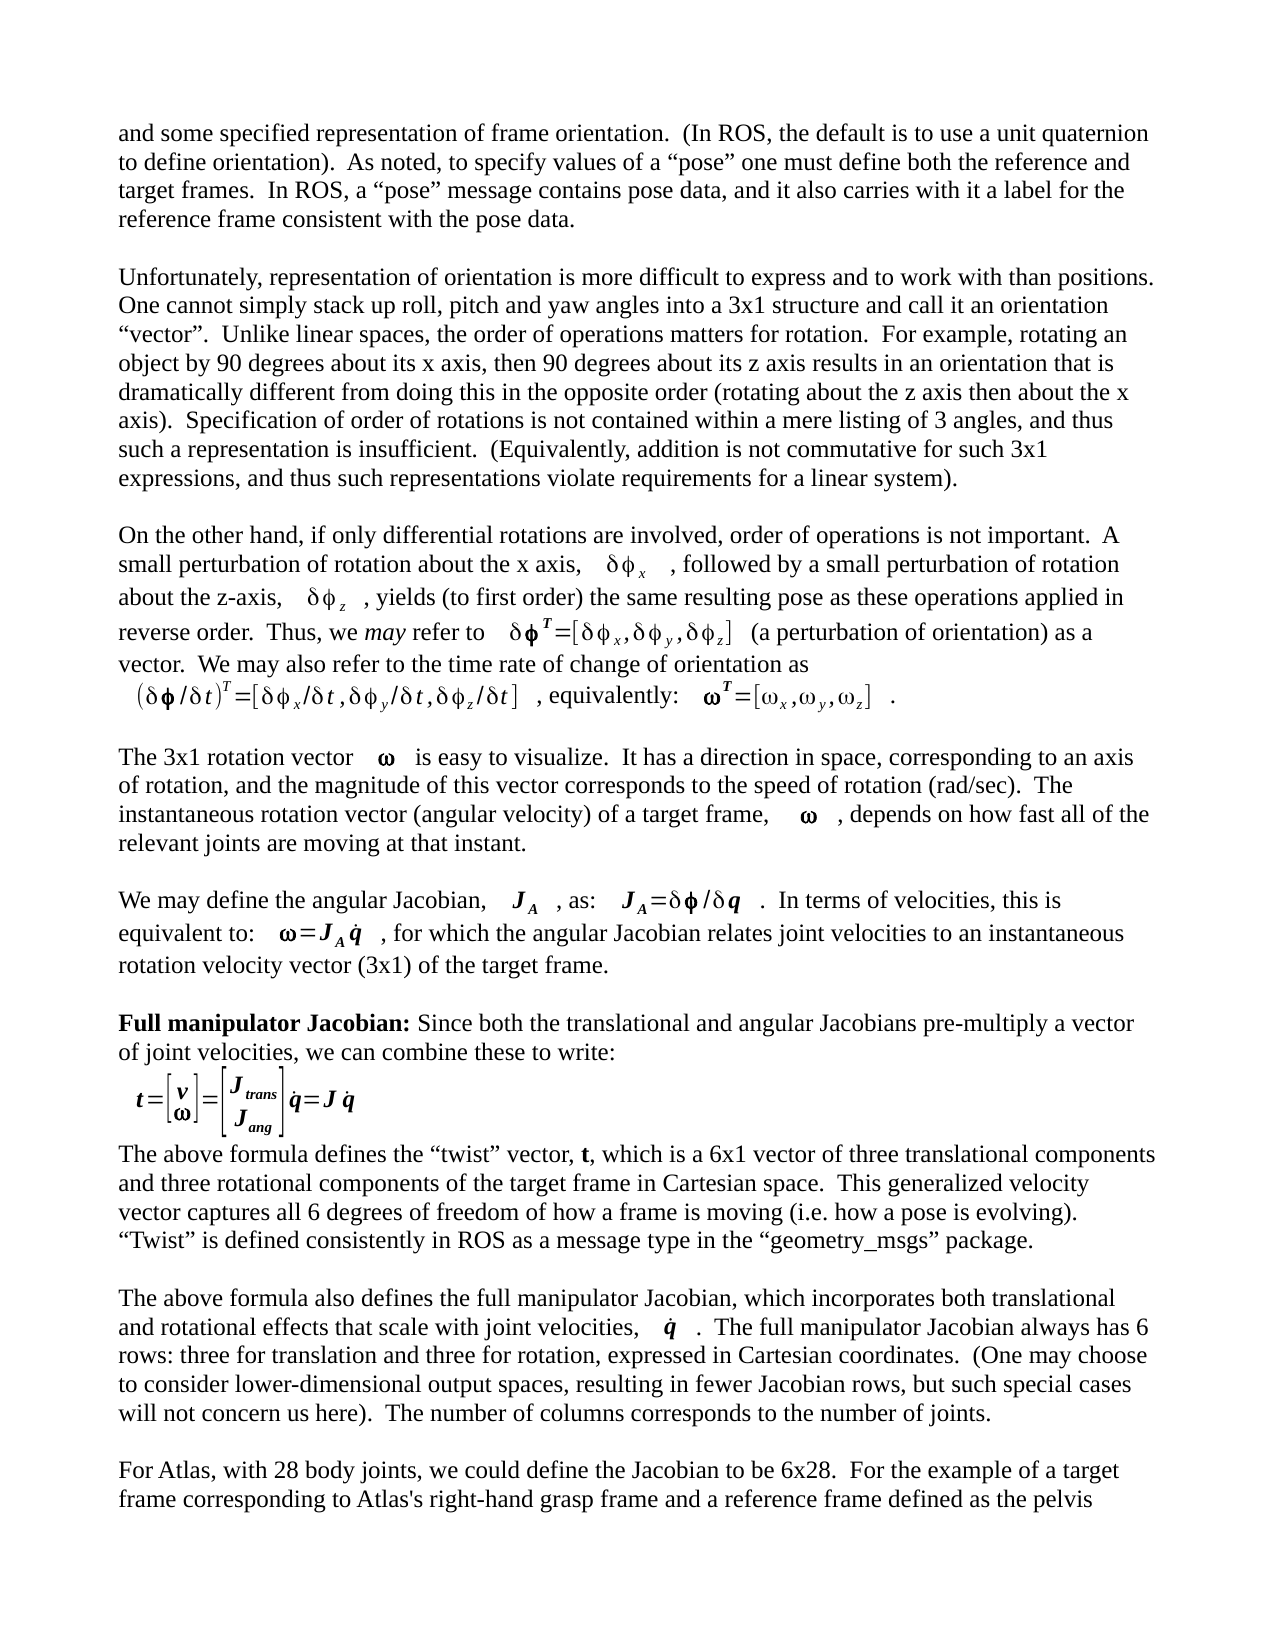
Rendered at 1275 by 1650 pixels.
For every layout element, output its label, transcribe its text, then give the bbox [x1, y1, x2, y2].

text Full manipulator Jacobian: Since both the translational and angular Jacobians pre-multiply a vector of joint velocities, we can combine these to write: [118, 1008, 1157, 1065]
text The above formula defines the “twist” vector, t, which is a 6x1 vector of three translational components and three rotational components of the target frame in Cartesian space. This generalized velocity vector captures all 6 degrees of freedom of how a frame is moving (i.e. how a pose is evolving). “Twist” is defined consistently in ROS as a message type in the “geometry_msgs” package. [118, 1139, 1157, 1254]
text We may define the angular Jacobian, , as: . In terms of velocities, this is equivalent to: , for which the angular Jacobian relates joint velocities to an instantaneous rotation velocity vector (3x1) of the target frame. [118, 885, 1157, 979]
text Unfortunately, representation of orientation is more difficult to express and to work with than positions. One cannot simply stack up roll, pitch and yaw angles into a 3x1 structure and call it an orientation “vector”. Unlike linear spaces, the order of operations matters for rotation. For example, rotating an object by 90 degrees about its x axis, then 90 degrees about its z axis results in an orientation that is dramatically different from doing this in the opposite order (rotating about the z axis then about the x axis). Specification of order of rotations is not contained within a mere listing of 3 angles, and thus such a representation is insufficient. (Equivalently, addition is not commutative for such 3x1 expressions, and thus such representations violate requirements for a linear system). [118, 262, 1157, 492]
text On the other hand, if only differential rotations are involved, order of operations is not important. A small perturbation of rotation about the x axis, , followed by a small perturbation of rotation about the z-axis, , yields (to first order) the same resulting pose as these operations applied in reverse order. Thus, we may refer to (a perturbation of orientation) as a vector. We may also refer to the time rate of change of orientation as , equivalently: . [118, 521, 1157, 713]
text and some specified representation of frame orientation. (In ROS, the default is to use a unit quaternion to define orientation). As noted, to specify values of a “pose” one must define both the reference and target frames. In ROS, a “pose” message contains pose data, and it also carries with it a label for the reference frame consistent with the pose data. [118, 118, 1157, 233]
text The above formula also defines the full manipulator Jacobian, which incorporates both translational and rotational effects that scale with joint velocities, . The full manipulator Jacobian always has 6 rows: three for translation and three for rotation, expressed in Cartesian coordinates. (One may choose to consider lower-dimensional output spaces, resulting in fewer Jacobian rows, but such special cases will not concern us here). The number of columns corresponds to the number of joints. [118, 1283, 1157, 1427]
text The 3x1 rotation vector is easy to visualize. It has a direction in space, corresponding to an axis of rotation, and the magnitude of this vector corresponds to the speed of rotation (rad/sec). The instantaneous rotation vector (angular velocity) of a target frame, , depends on how fast all of the relevant joints are moving at that instant. [118, 742, 1157, 857]
text For Atlas, with 28 body joints, we could define the Jacobian to be 6x28. For the example of a target frame corresponding to Atlas's right-hand grasp frame and a reference frame defined as the pelvis [118, 1455, 1157, 1513]
